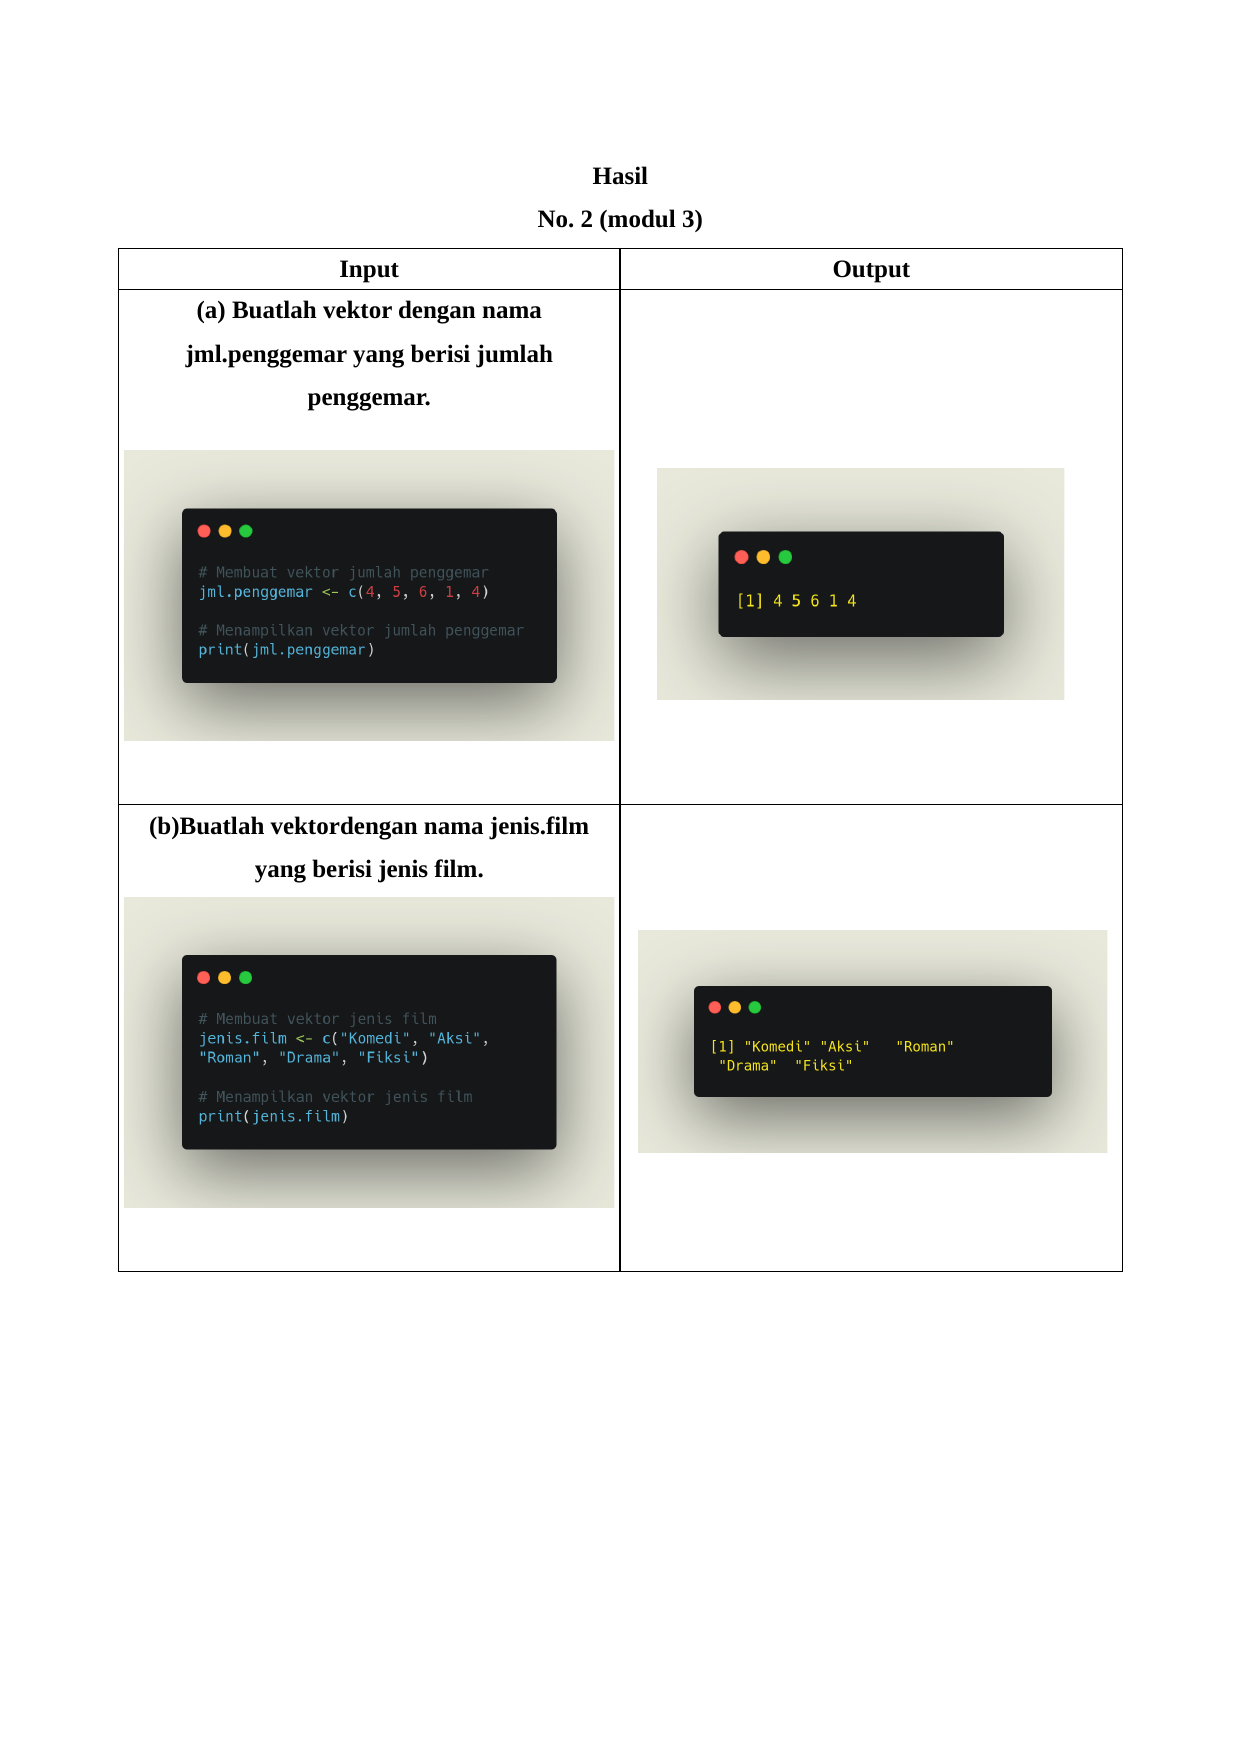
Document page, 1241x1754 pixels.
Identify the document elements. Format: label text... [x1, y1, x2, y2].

picture [657, 468, 1065, 700]
table_cell (a) Buatlah vektor dengan nama jml.penggemar yang berisi jumlah penggemar. [119, 290, 619, 804]
table_cell [621, 290, 1122, 804]
text Hasil [118, 161, 1122, 190]
table_cell (b)Buatlah vektordengan nama jenis.film yang berisi jenis film. [119, 805, 619, 1271]
table_header Input [119, 249, 619, 289]
table_header Output [621, 249, 1122, 289]
picture [638, 930, 1108, 1153]
picture [123, 897, 615, 1208]
table_cell [621, 805, 1122, 1271]
picture [123, 450, 615, 741]
text No. 2 (modul 3) [118, 204, 1122, 233]
